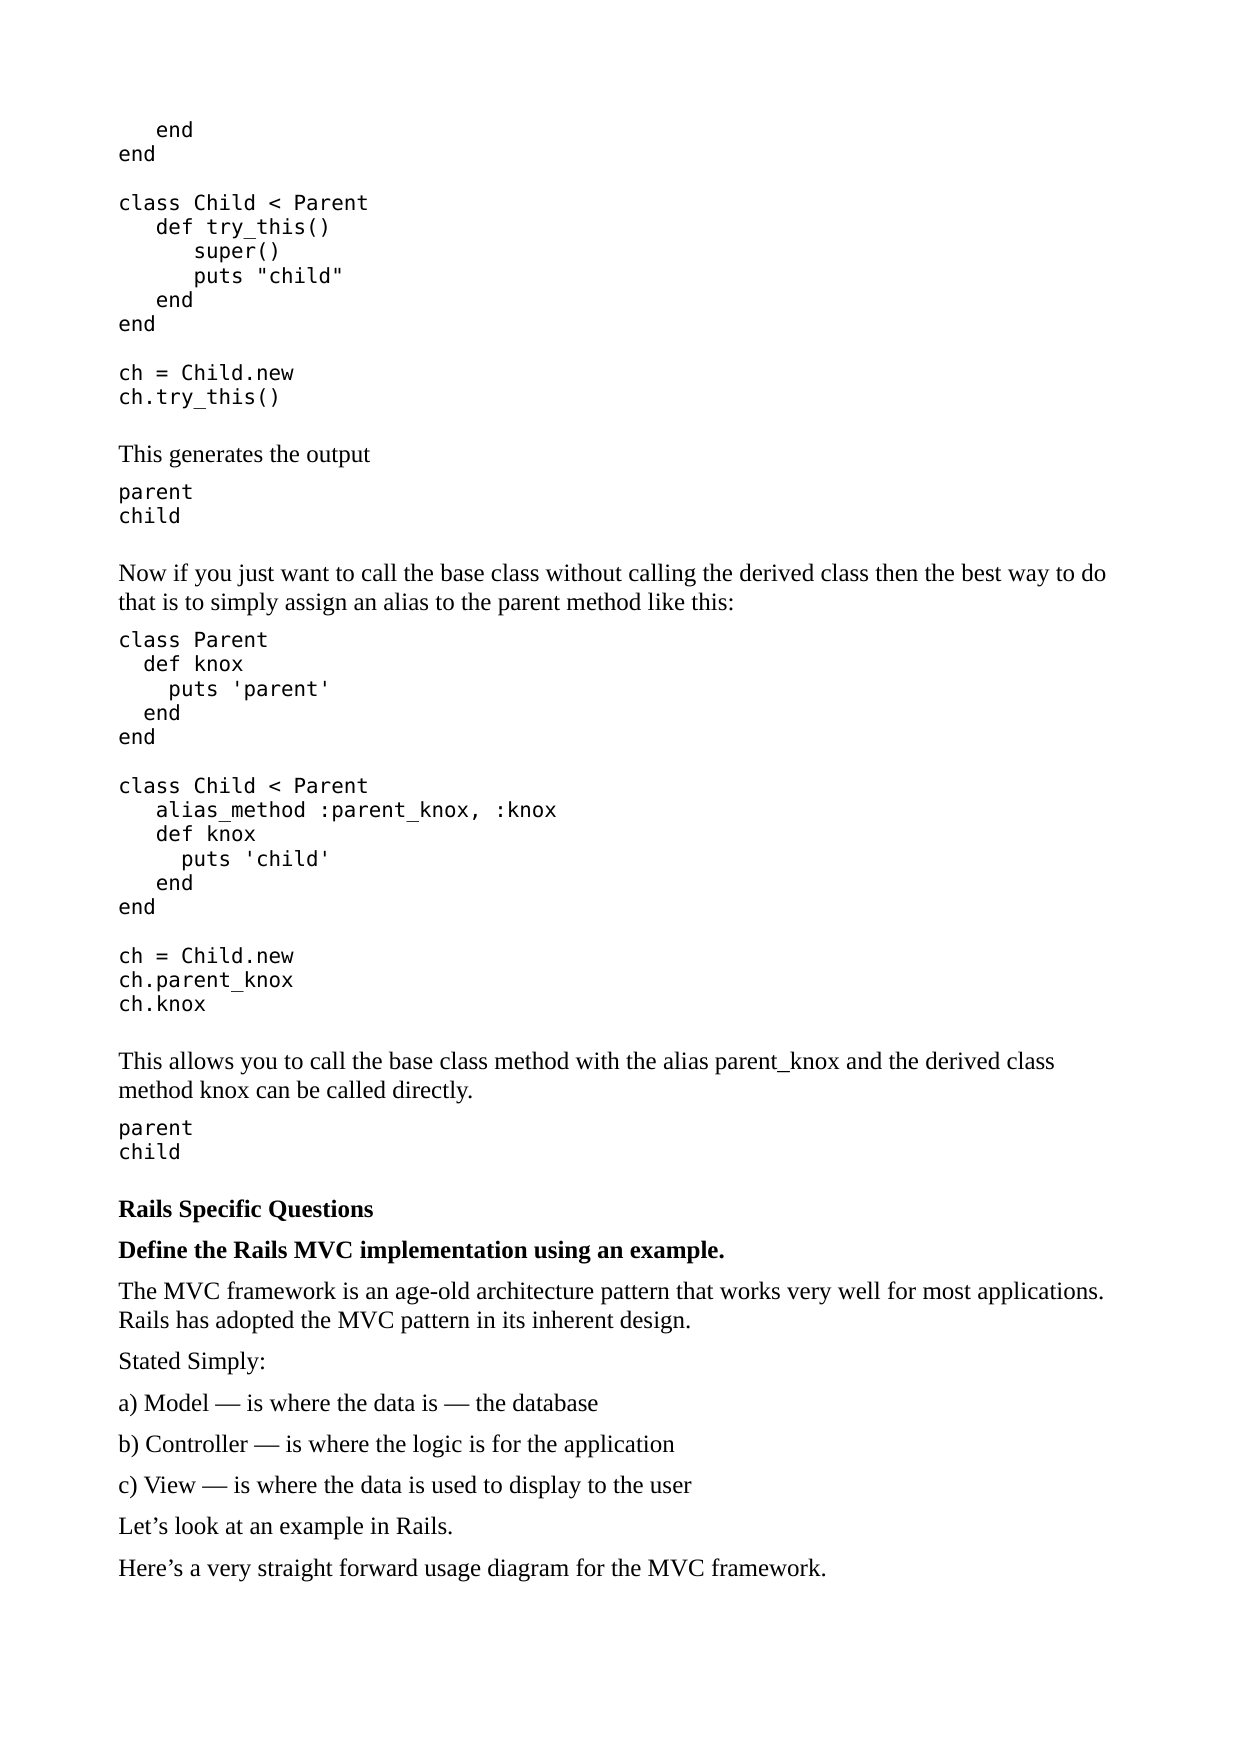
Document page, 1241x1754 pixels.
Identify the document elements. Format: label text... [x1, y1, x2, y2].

text ch = Child.new [118, 944, 1122, 968]
text c) View — is where the data is used to display to the user [118, 1470, 1122, 1499]
text end [118, 701, 1122, 725]
text super() [118, 239, 1122, 264]
text Let’s look at an example in Rails. [118, 1511, 1122, 1540]
text puts 'child' [118, 847, 1122, 871]
text This generates the output [118, 439, 1122, 468]
text Define the Rails MVC implementation using an example. [118, 1235, 1122, 1264]
text ch = Child.new [118, 361, 1122, 385]
text def knox [118, 822, 1122, 847]
text The MVC framework is an age-old architecture pattern that works very well for most applications. Rails has adopted the MVC pattern in its inherent design. [118, 1276, 1122, 1334]
text class Child < Parent [118, 774, 1122, 798]
text end [118, 142, 1122, 167]
text Rails Specific Questions [118, 1194, 1122, 1223]
text class Parent [118, 628, 1122, 652]
text def try_this() [118, 215, 1122, 239]
text def knox [118, 652, 1122, 677]
text This allows you to call the base class method with the alias parent_knox and the derived class method knox can be called directly. [118, 1046, 1122, 1103]
text end [118, 895, 1122, 919]
text puts 'parent' [118, 677, 1122, 701]
text puts "child" [118, 264, 1122, 288]
text child [118, 504, 1122, 529]
text b) Controller — is where the logic is for the application [118, 1429, 1122, 1458]
text ch.parent_knox [118, 968, 1122, 992]
text parent [118, 480, 1122, 504]
text end [118, 725, 1122, 749]
text end [118, 312, 1122, 337]
text Here’s a very straight forward usage diagram for the MVC framework. [118, 1553, 1122, 1581]
text end [118, 118, 1122, 142]
text parent [118, 1116, 1122, 1140]
text alias_method :parent_knox, :knox [118, 798, 1122, 822]
text Stated Simply: [118, 1346, 1122, 1375]
text ch.knox [118, 992, 1122, 1016]
text end [118, 288, 1122, 312]
text a) Model — is where the data is — the database [118, 1388, 1122, 1416]
text child [118, 1140, 1122, 1164]
text end [118, 871, 1122, 895]
text Now if you just want to call the base class without calling the derived class then the best way to do that is to simply assign an alias to the parent method like this: [118, 558, 1122, 616]
text class Child < Parent [118, 191, 1122, 215]
text ch.try_this() [118, 385, 1122, 409]
